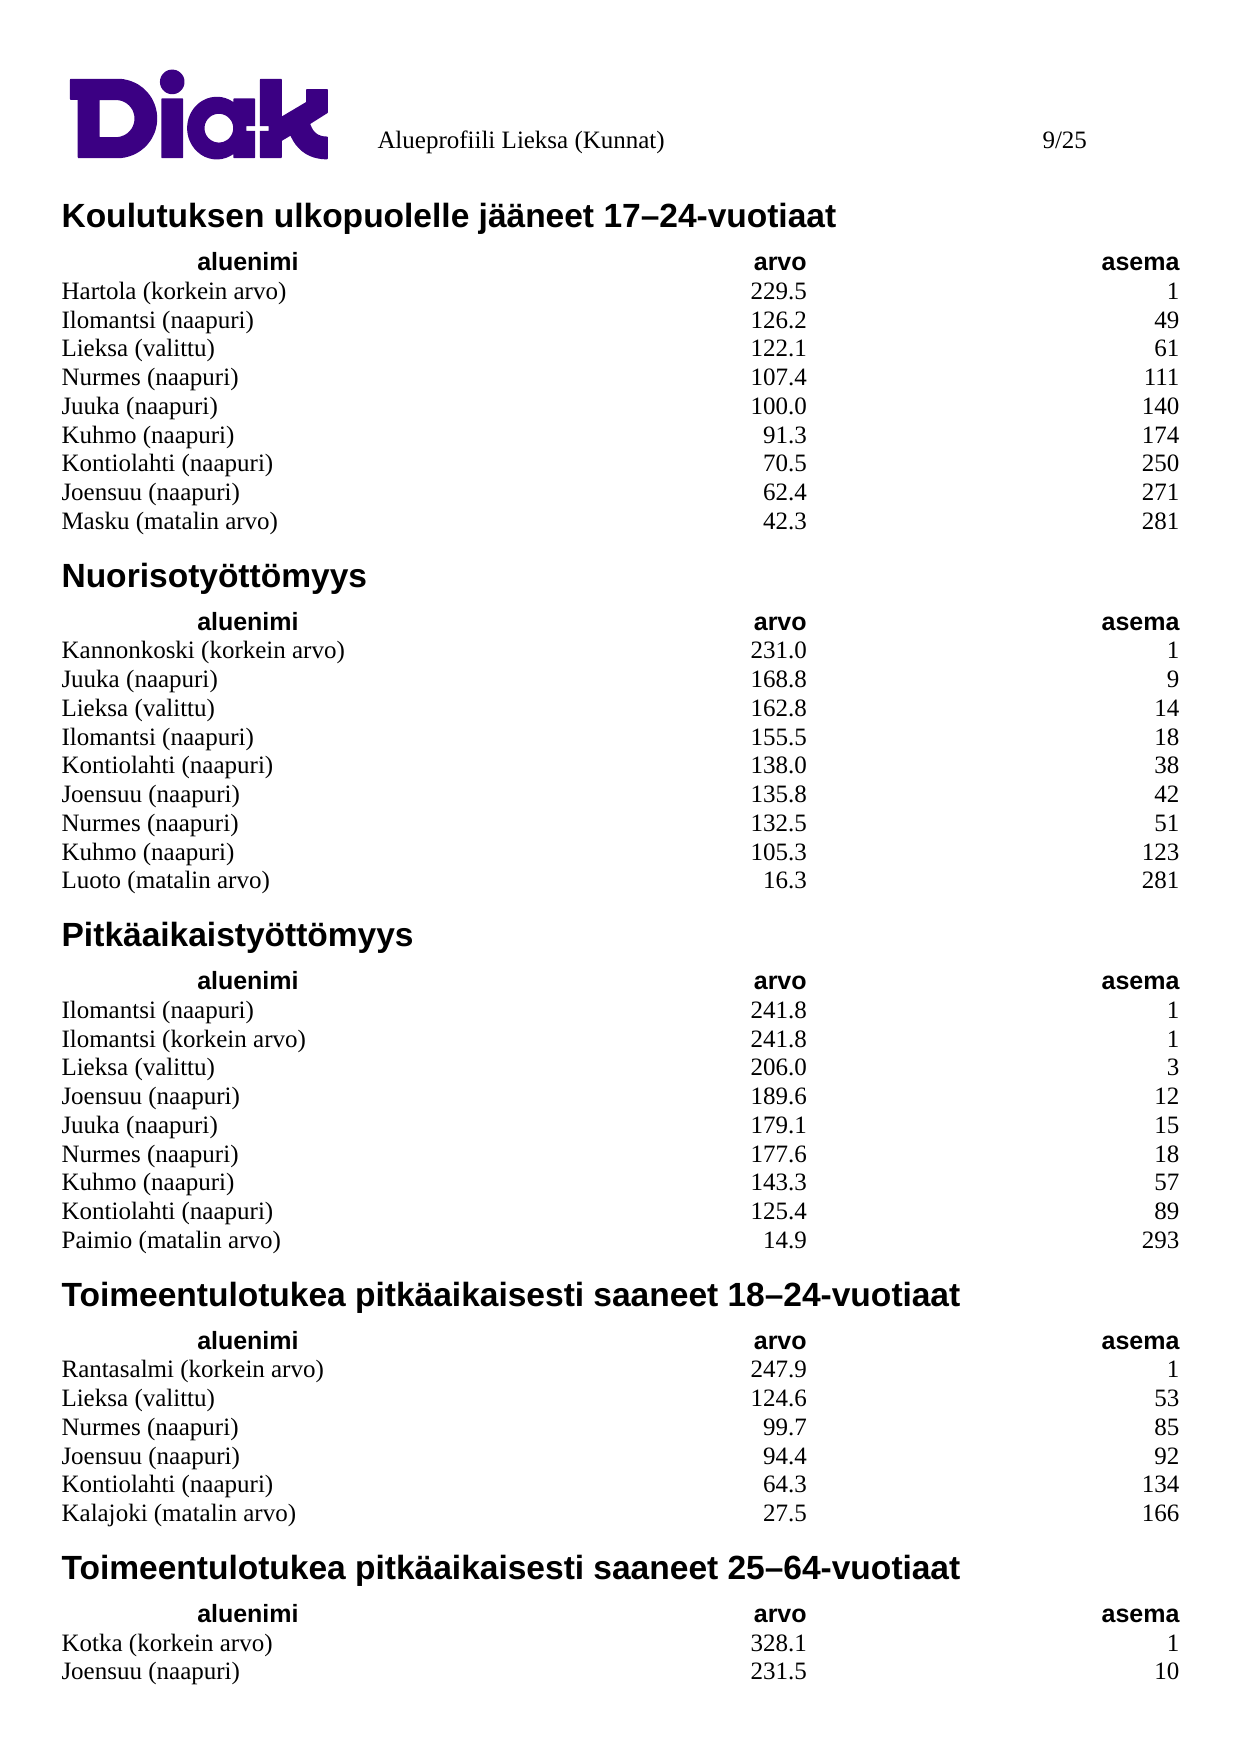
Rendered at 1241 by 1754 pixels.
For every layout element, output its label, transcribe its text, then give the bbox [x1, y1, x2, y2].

table_cell 122.1 [434, 334, 806, 362]
table_cell Joensuu (naapuri) [61, 1081, 434, 1110]
table_cell 1 [806, 636, 1179, 664]
table_cell 124.6 [434, 1383, 806, 1412]
table_cell Juuka (naapuri) [61, 391, 434, 420]
table_cell 281 [806, 506, 1179, 535]
table_cell 9 [806, 664, 1179, 693]
table_cell 100.0 [434, 391, 806, 420]
table_cell 281 [806, 866, 1179, 894]
table_cell Masku (matalin arvo) [61, 506, 434, 535]
table_cell Ilomantsi (naapuri) [61, 305, 434, 333]
table_cell 206.0 [434, 1053, 806, 1081]
table_cell 135.8 [434, 779, 806, 808]
table_cell Joensuu (naapuri) [61, 1656, 434, 1685]
table_cell Kontiolahti (naapuri) [61, 1196, 434, 1225]
table_cell 140 [806, 391, 1179, 420]
table_cell 38 [806, 751, 1179, 779]
table_header aluenimi [61, 966, 434, 995]
table_cell 166 [806, 1498, 1179, 1527]
table_header arvo [434, 1599, 806, 1628]
table_cell 328.1 [434, 1628, 806, 1656]
table_cell 16.3 [434, 866, 806, 894]
table_cell 250 [806, 449, 1179, 477]
table_cell Kalajoki (matalin arvo) [61, 1498, 434, 1527]
table_cell 179.1 [434, 1110, 806, 1139]
table_cell Hartola (korkein arvo) [61, 276, 434, 305]
table_cell 51 [806, 808, 1179, 837]
table_header asema [806, 247, 1179, 276]
table_cell 14 [806, 693, 1179, 722]
table_cell 53 [806, 1383, 1179, 1412]
table_cell 1 [806, 1355, 1179, 1383]
table_cell 10 [806, 1656, 1179, 1685]
table_cell Lieksa (valittu) [61, 1383, 434, 1412]
table_cell 111 [806, 362, 1179, 391]
table_cell Ilomantsi (naapuri) [61, 722, 434, 751]
table_cell Juuka (naapuri) [61, 664, 434, 693]
table_header asema [806, 966, 1179, 995]
table_cell 231.5 [434, 1656, 806, 1685]
table_cell 1 [806, 1024, 1179, 1052]
table_cell 174 [806, 420, 1179, 448]
table_cell 70.5 [434, 449, 806, 477]
subtitle Toimeentulotukea pitkäaikaisesti saaneet 18–24-vuotiaat [61, 1274, 1179, 1313]
table_cell 105.3 [434, 837, 806, 866]
table_cell 126.2 [434, 305, 806, 333]
table_cell Ilomantsi (korkein arvo) [61, 1024, 434, 1052]
table_cell 61 [806, 334, 1179, 362]
table_cell Kontiolahti (naapuri) [61, 1470, 434, 1498]
table_cell Luoto (matalin arvo) [61, 866, 434, 894]
table_header aluenimi [61, 247, 434, 276]
table_cell Nurmes (naapuri) [61, 1139, 434, 1167]
table_cell 132.5 [434, 808, 806, 837]
table_cell Nurmes (naapuri) [61, 1412, 434, 1441]
table_cell Joensuu (naapuri) [61, 477, 434, 506]
table_cell Joensuu (naapuri) [61, 1441, 434, 1469]
table_cell 138.0 [434, 751, 806, 779]
table_cell Joensuu (naapuri) [61, 779, 434, 808]
table_cell 1 [806, 276, 1179, 305]
table_cell 271 [806, 477, 1179, 506]
table_cell 42 [806, 779, 1179, 808]
table_cell 247.9 [434, 1355, 806, 1383]
table_cell Rantasalmi (korkein arvo) [61, 1355, 434, 1383]
table_cell 123 [806, 837, 1179, 866]
table_cell 177.6 [434, 1139, 806, 1167]
table_header aluenimi [61, 1326, 434, 1354]
table_cell 18 [806, 722, 1179, 751]
table_cell 231.0 [434, 636, 806, 664]
table_header asema [806, 607, 1179, 636]
table_header arvo [434, 247, 806, 276]
table_cell 241.8 [434, 995, 806, 1024]
table_cell Kannonkoski (korkein arvo) [61, 636, 434, 664]
table_cell 92 [806, 1441, 1179, 1469]
table_cell Kuhmo (naapuri) [61, 837, 434, 866]
table_cell Kuhmo (naapuri) [61, 420, 434, 448]
table_cell 57 [806, 1168, 1179, 1196]
subtitle Koulutuksen ulkopuolelle jääneet 17–24-vuotiaat [61, 196, 1179, 235]
subtitle Pitkäaikaistyöttömyys [61, 915, 1179, 954]
table_cell 168.8 [434, 664, 806, 693]
table_header arvo [434, 607, 806, 636]
table_cell 143.3 [434, 1168, 806, 1196]
table_cell 15 [806, 1110, 1179, 1139]
table_cell 3 [806, 1053, 1179, 1081]
table_cell 107.4 [434, 362, 806, 391]
table_header arvo [434, 1326, 806, 1354]
table_cell 12 [806, 1081, 1179, 1110]
table_cell 85 [806, 1412, 1179, 1441]
table_cell 64.3 [434, 1470, 806, 1498]
table_header aluenimi [61, 1599, 434, 1628]
table_header arvo [434, 966, 806, 995]
table_cell Kontiolahti (naapuri) [61, 751, 434, 779]
table_cell 94.4 [434, 1441, 806, 1469]
table_cell Kontiolahti (naapuri) [61, 449, 434, 477]
table_cell Paimio (matalin arvo) [61, 1225, 434, 1254]
table_cell 125.4 [434, 1196, 806, 1225]
table_cell Nurmes (naapuri) [61, 362, 434, 391]
table_cell Juuka (naapuri) [61, 1110, 434, 1139]
table_header asema [806, 1326, 1179, 1354]
subtitle Nuorisotyöttömyys [61, 556, 1179, 594]
table_cell 155.5 [434, 722, 806, 751]
table_cell 189.6 [434, 1081, 806, 1110]
table_cell Lieksa (valittu) [61, 1053, 434, 1081]
table_cell 62.4 [434, 477, 806, 506]
table_header asema [806, 1599, 1179, 1628]
table_cell 162.8 [434, 693, 806, 722]
subtitle Toimeentulotukea pitkäaikaisesti saaneet 25–64-vuotiaat [61, 1548, 1179, 1586]
table_cell 89 [806, 1196, 1179, 1225]
table_cell 134 [806, 1470, 1179, 1498]
table_cell 14.9 [434, 1225, 806, 1254]
table_header aluenimi [61, 607, 434, 636]
table_cell 293 [806, 1225, 1179, 1254]
table_cell 241.8 [434, 1024, 806, 1052]
table_cell 229.5 [434, 276, 806, 305]
table_cell Lieksa (valittu) [61, 693, 434, 722]
table_cell 27.5 [434, 1498, 806, 1527]
table_cell Kuhmo (naapuri) [61, 1168, 434, 1196]
table_cell Kotka (korkein arvo) [61, 1628, 434, 1656]
table_cell Ilomantsi (naapuri) [61, 995, 434, 1024]
table_cell Lieksa (valittu) [61, 334, 434, 362]
table_cell 42.3 [434, 506, 806, 535]
table_cell 49 [806, 305, 1179, 333]
table_cell 1 [806, 995, 1179, 1024]
table_cell 99.7 [434, 1412, 806, 1441]
table_cell 18 [806, 1139, 1179, 1167]
table_cell Nurmes (naapuri) [61, 808, 434, 837]
table_cell 1 [806, 1628, 1179, 1656]
table_cell 91.3 [434, 420, 806, 448]
